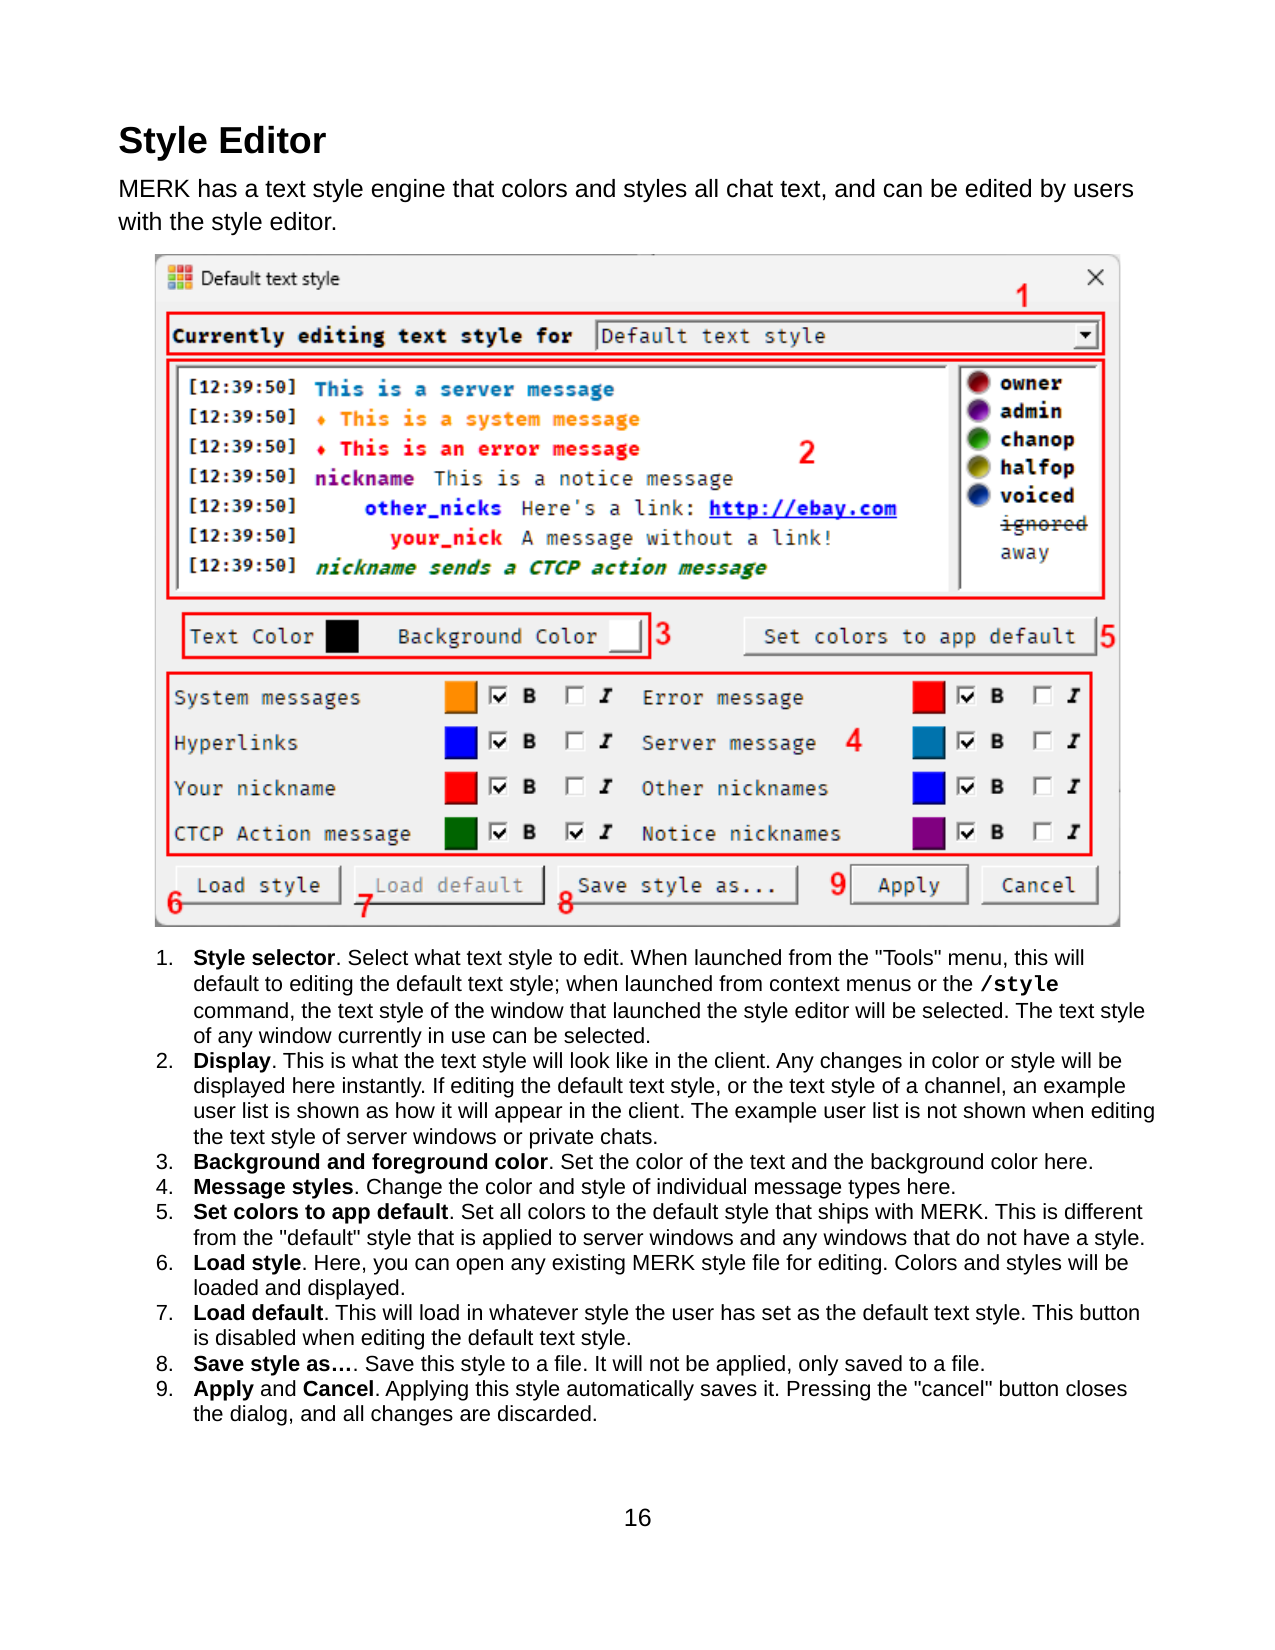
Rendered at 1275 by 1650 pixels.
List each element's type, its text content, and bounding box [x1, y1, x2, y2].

list Save style as…. Save this style to a file. It will not be applied, only saved to a file. [156, 1350, 1157, 1376]
text MERK has a text style engine that colors and styles all chat text, and can be edited by users with the style editor. [118, 174, 1157, 236]
list Apply and Cancel. Applying this style automatically saves it. Pressing the "cancel" button closes the dialog, and all changes are discarded. [156, 1376, 1157, 1426]
list Set colors to app default. Set all colors to the default style that ships with MERK. This is different from the "default" style that is applied to server windows and any windows that do not have a style. [156, 1199, 1157, 1249]
subtitle Style Editor [118, 118, 1157, 161]
list Load default. This will load in whatever style the user has set as the default text style. This button is disabled when editing the default text style. [156, 1300, 1157, 1350]
list Style selector. Select what text style to edit. When launched from the "Tools" menu, this will default to editing the default text style; when launched from context menus or the /style command, the text style of the window that launched the style editor will be selected. The text style of any window currently in use can be selected. [156, 945, 1157, 1048]
list Display. This is what the text style will look like in the client. Any changes in color or style will be displayed here instantly. If editing the default text style, or the text style of a channel, an example user list is shown as how it will appear in the client. The example user list is not shown when editing the text style of server windows or private chats. [156, 1048, 1157, 1149]
list Load style. Here, you can open any existing MERK style file for editing. Colors and styles will be loaded and displayed. [156, 1249, 1157, 1300]
picture [154, 254, 1121, 927]
list Background and foreground color. Set the color of the text and the background color here. [156, 1149, 1157, 1174]
list Message styles. Change the color and style of individual message types here. [156, 1174, 1157, 1199]
